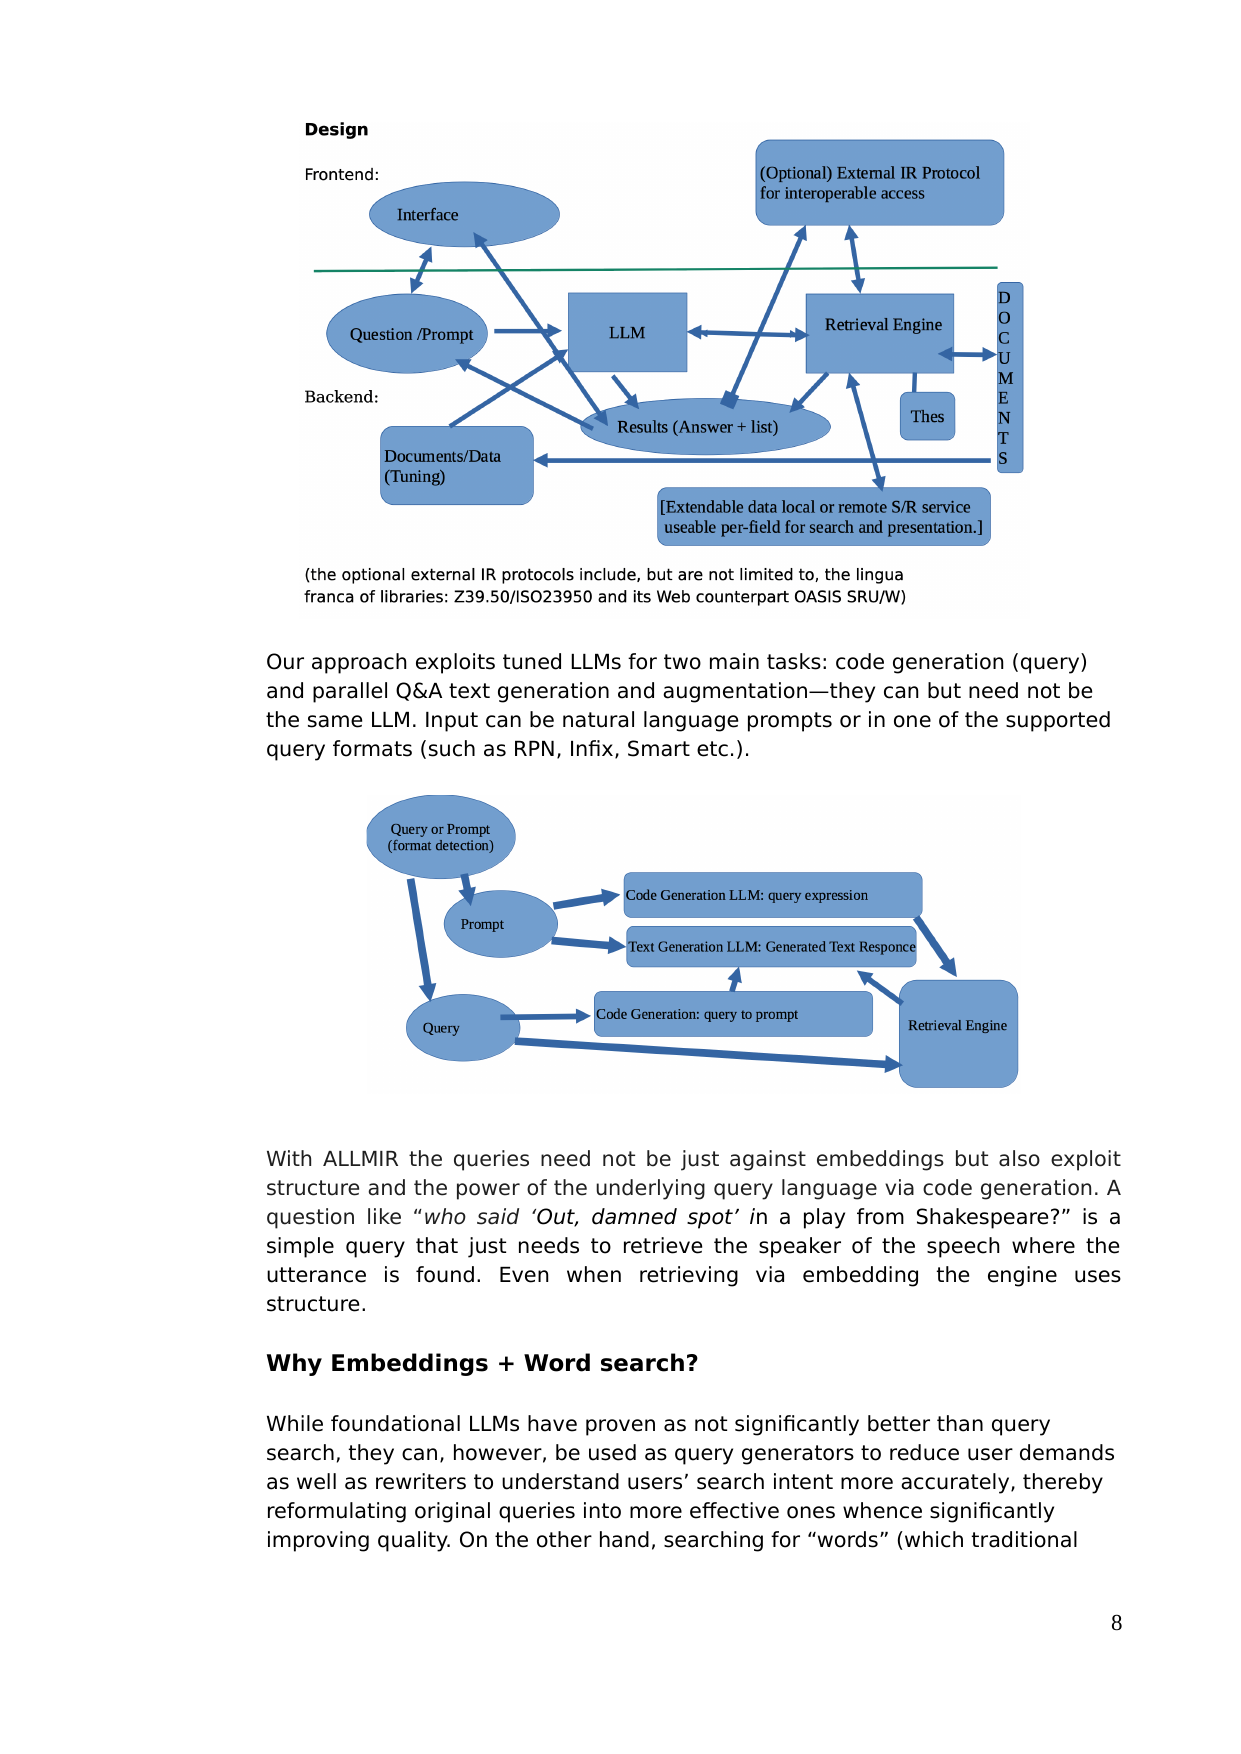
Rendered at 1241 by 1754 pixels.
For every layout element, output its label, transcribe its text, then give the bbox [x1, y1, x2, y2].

picture [299, 122, 1030, 619]
text Why Embeddings + Word search? [266, 1351, 1122, 1377]
text Our approach exploits tuned LLMs for two main tasks: code generation (query) and parallel Q&A text generation and augmentation—they can but need not be the same LLM. Input can be natural language prompts or in one of the supported query formats (such as RPN, Infix, Smart etc.). [266, 650, 1122, 761]
text With ALLMIR the queries need not be just against embeddings but also exploit structure and the power of the underlying query language via code generation. A question like “who said ‘Out, damned spot’ in a play from Shakespeare?” is a simple query that just needs to retrieve the speaker of the speech where the utterance is found. Even when retrieving via embedding the engine uses structure. [266, 1147, 1122, 1316]
picture [366, 795, 1022, 1094]
text While foundational LLMs have proven as not significantly better than query search, they can, however, be used as query generators to reduce user demands as well as rewriters to understand users’ search intent more accurately, thereby reformulating original queries into more effective ones whence significantly improving quality. On the other hand, searching for “words” (which traditional [266, 1412, 1122, 1552]
